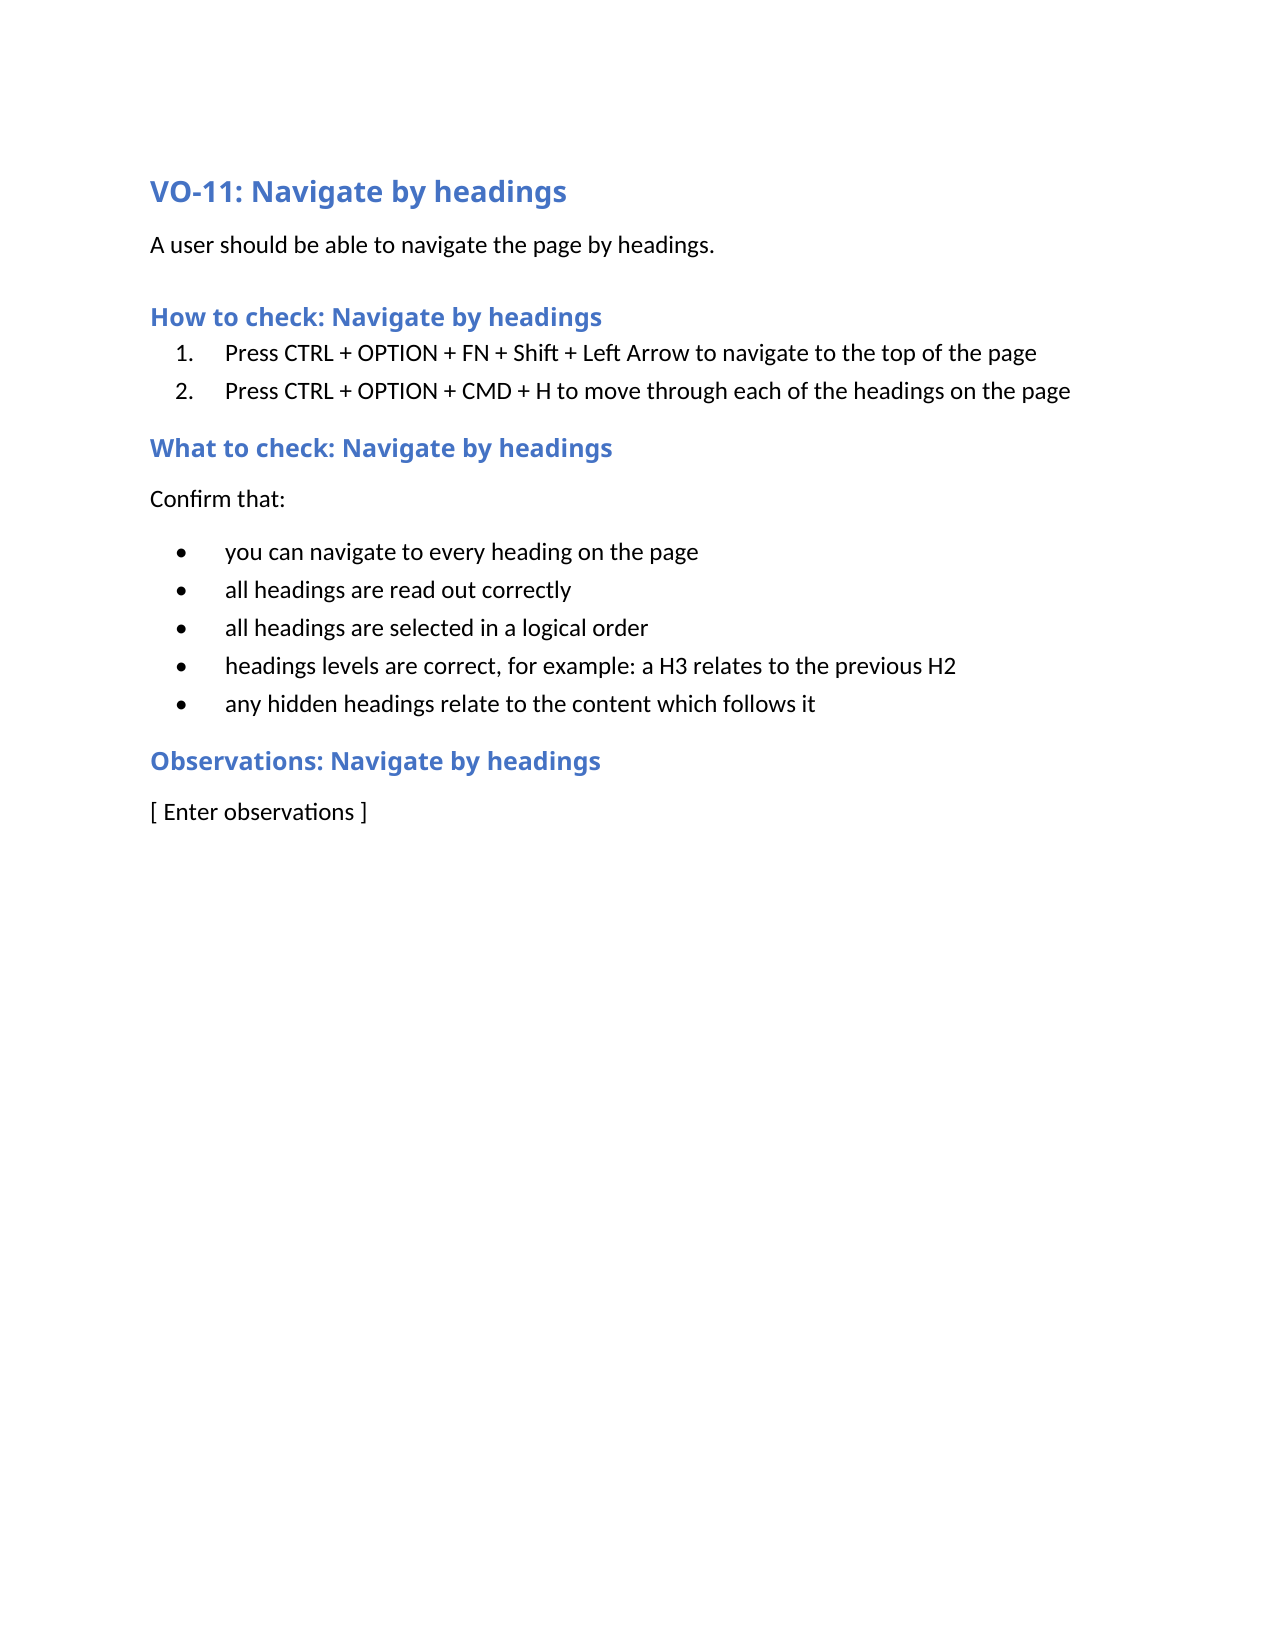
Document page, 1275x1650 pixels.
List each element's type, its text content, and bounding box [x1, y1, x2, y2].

list you can navigate to every heading on the page [175, 536, 1125, 567]
text Confirm that: [150, 483, 1125, 514]
subtitle Observations: Navigate by headings [150, 743, 1125, 777]
subtitle What to check: Navigate by headings [150, 430, 1125, 464]
text [ Enter observations ] [150, 796, 1125, 827]
list Press CTRL + OPTION + CMD + H to move through each of the headings on the page [175, 375, 1125, 406]
list all headings are selected in a logical order [175, 612, 1125, 643]
list Press CTRL + OPTION + FN + Shift + Left Arrow to navigate to the top of the page [175, 337, 1125, 368]
text A user should be able to navigate the page by headings. [150, 229, 1125, 260]
list headings levels are correct, for example: a H3 relates to the previous H2 [175, 650, 1125, 681]
list any hidden headings relate to the content which follows it [175, 688, 1125, 719]
subtitle VO-11: Navigate by headings [150, 171, 1125, 211]
subtitle How to check: Navigate by headings [150, 299, 1125, 333]
list all headings are read out correctly [175, 574, 1125, 605]
